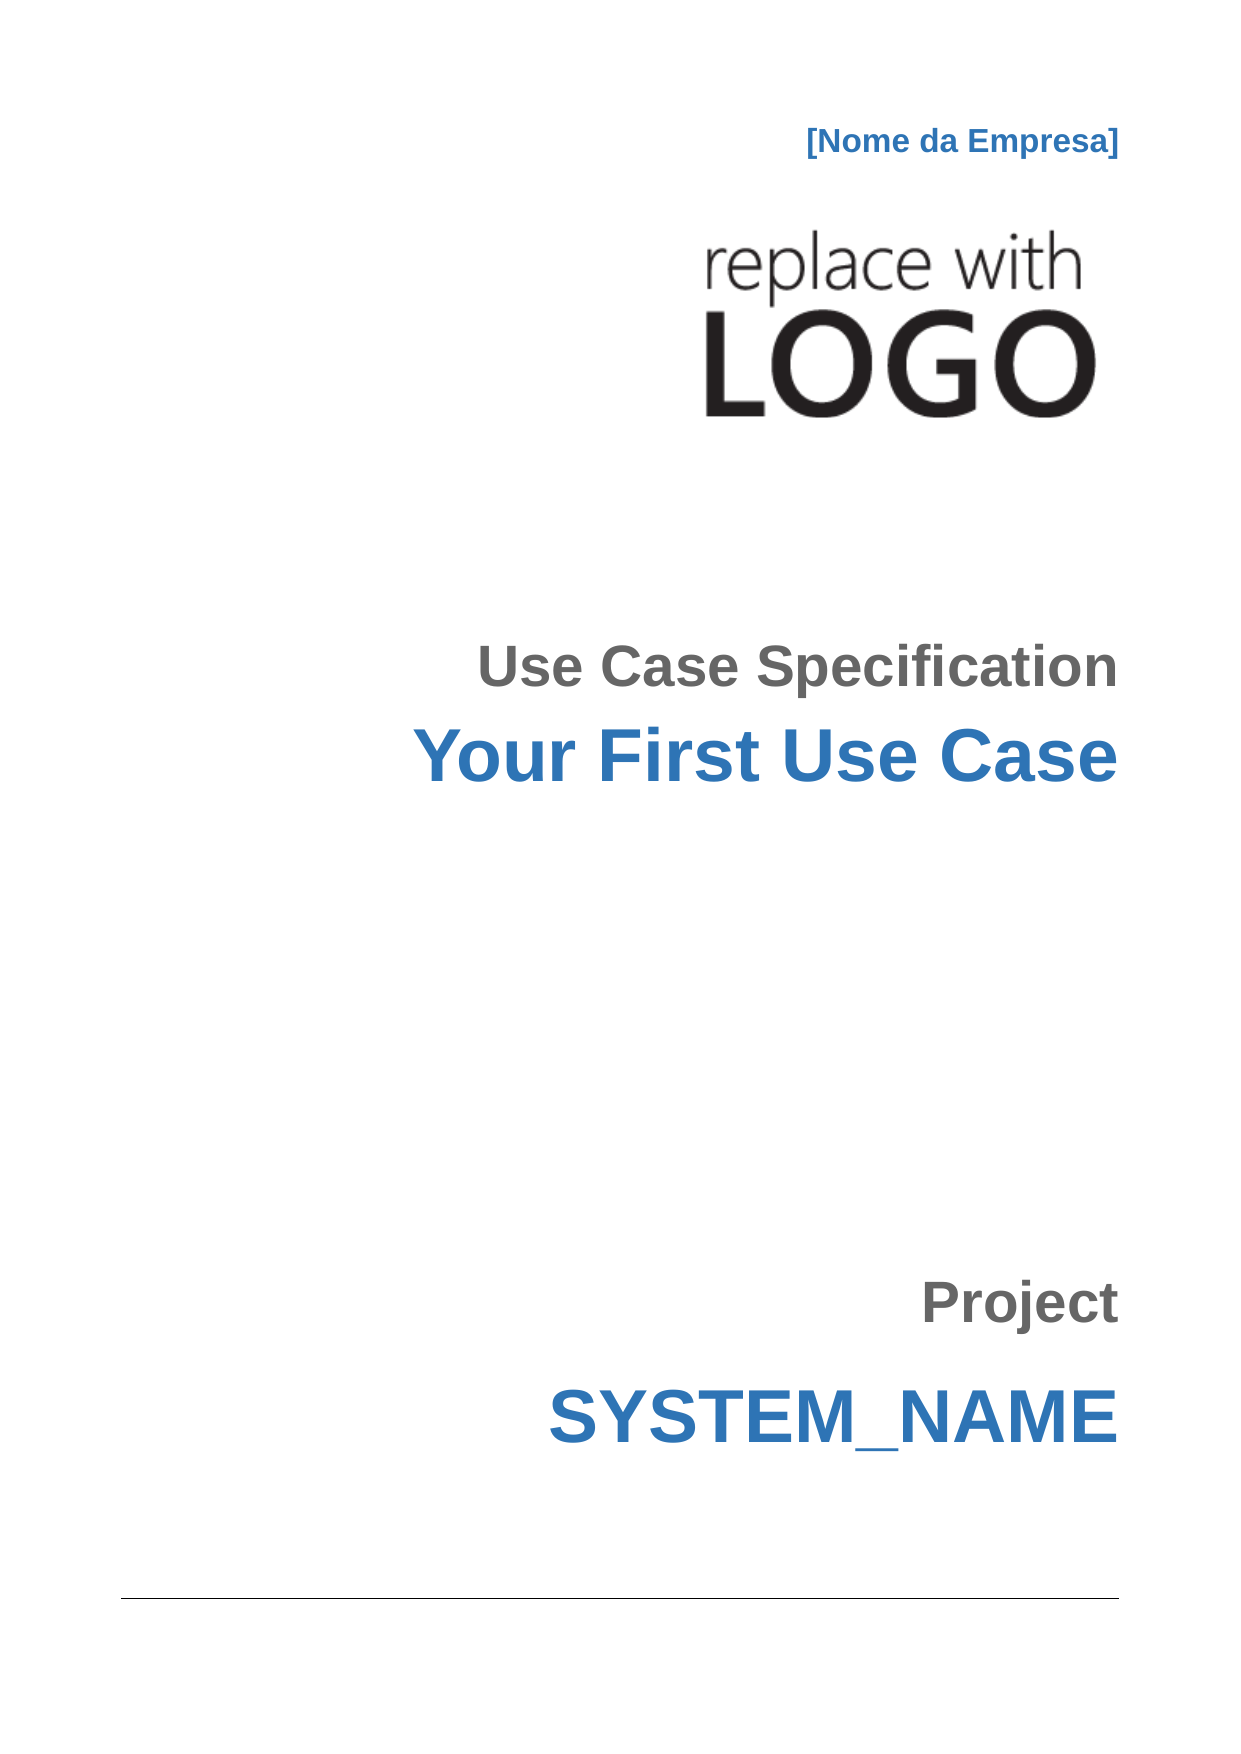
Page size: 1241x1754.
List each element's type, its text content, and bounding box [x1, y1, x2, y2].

title Use Case Specification [121, 631, 1119, 698]
text [Nome da Empresa] [121, 121, 1119, 159]
text Your First Use Case [121, 711, 1119, 797]
title SYSTEM_NAME [121, 1372, 1119, 1459]
title Project [121, 1268, 1119, 1335]
picture [684, 209, 1120, 448]
